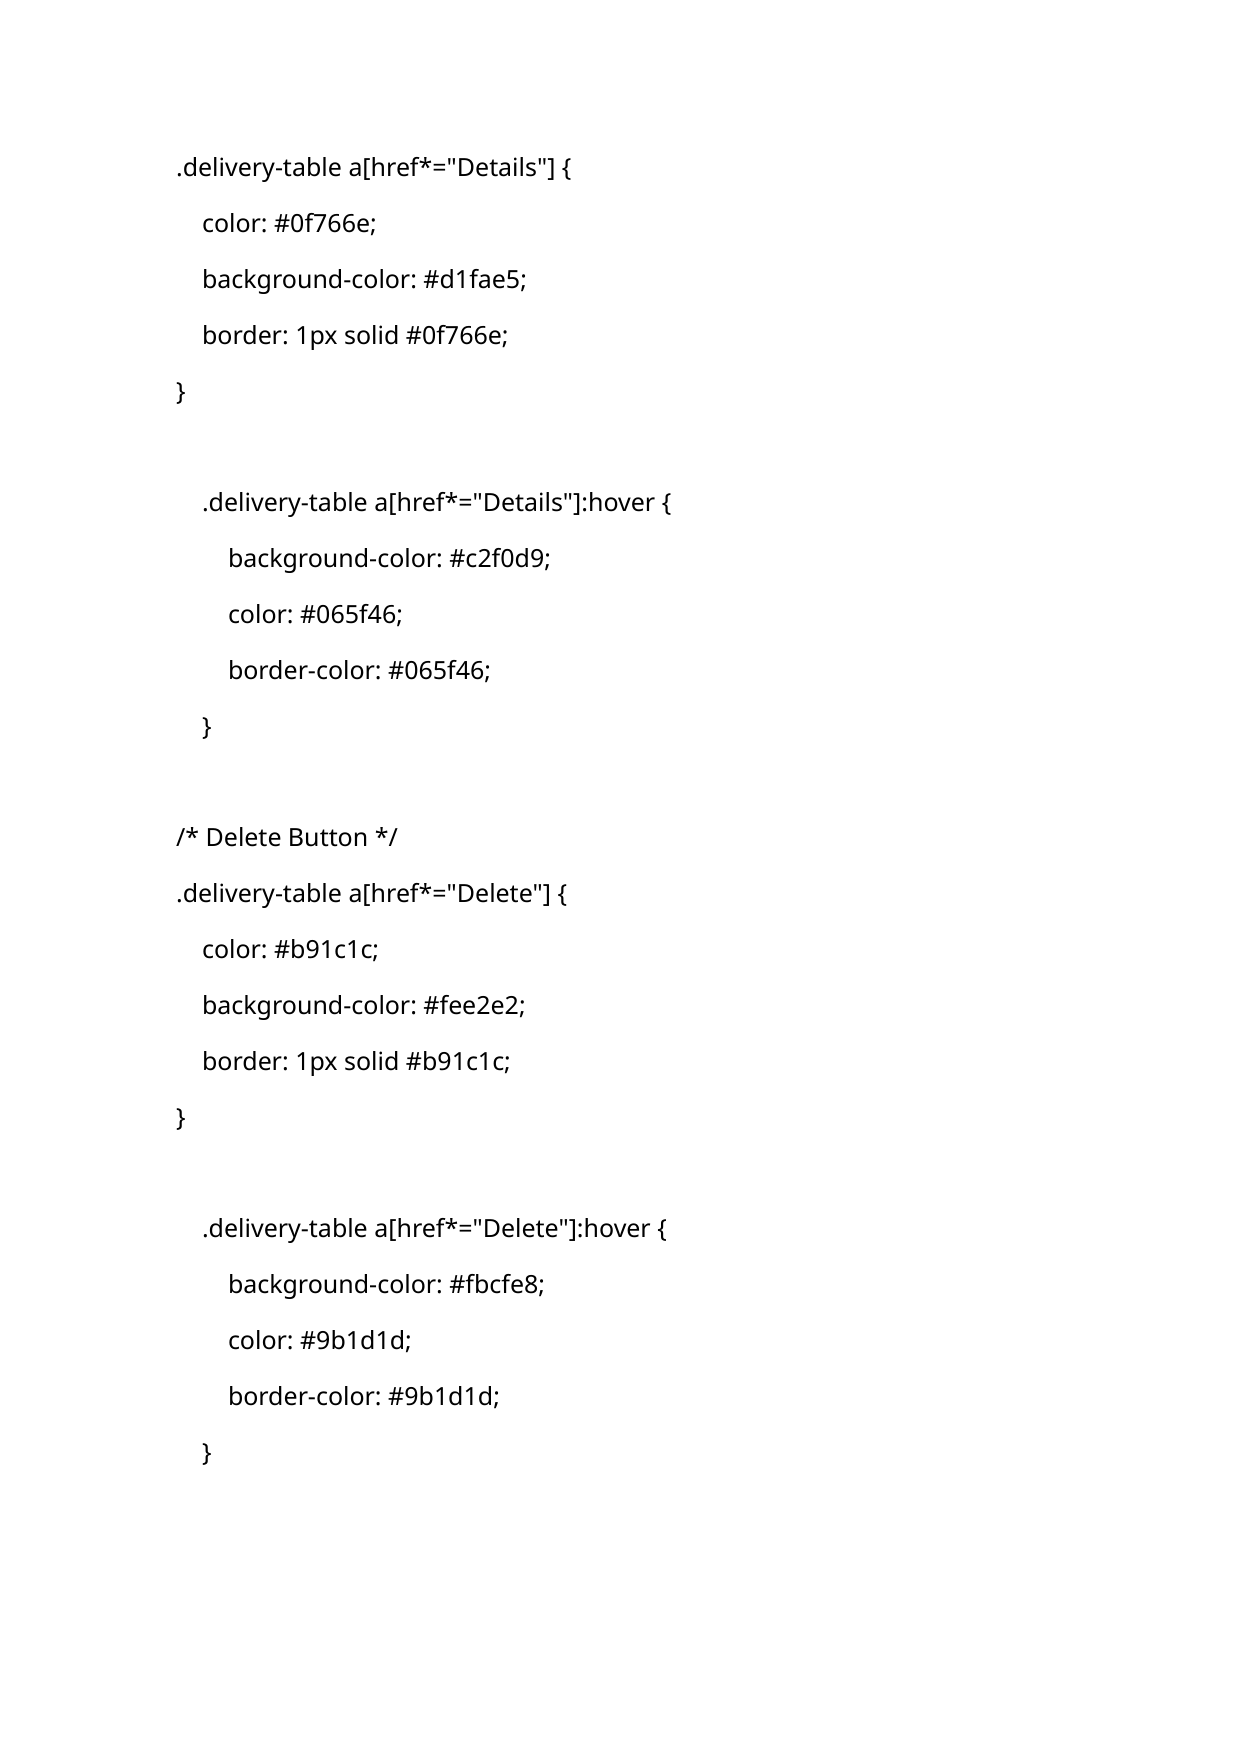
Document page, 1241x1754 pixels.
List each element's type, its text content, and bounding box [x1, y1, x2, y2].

text } [150, 373, 1090, 407]
text .delivery-table a[href*="Details"] { [150, 150, 1090, 184]
text .delivery-table a[href*="Delete"] { [150, 876, 1090, 910]
text color: #b91c1c; [150, 932, 1090, 966]
text background-color: #fee2e2; [150, 987, 1090, 1022]
text background-color: #c2f0d9; [150, 541, 1090, 575]
text } [150, 1434, 1090, 1468]
text } [150, 1099, 1090, 1133]
text border-color: #065f46; [150, 652, 1090, 687]
text .delivery-table a[href*="Details"]:hover { [150, 485, 1090, 519]
text border: 1px solid #0f766e; [150, 317, 1090, 352]
text color: #065f46; [150, 597, 1090, 631]
text /* Delete Button */ [150, 820, 1090, 854]
text color: #0f766e; [150, 206, 1090, 240]
text border-color: #9b1d1d; [150, 1378, 1090, 1412]
text background-color: #d1fae5; [150, 262, 1090, 296]
text } [150, 708, 1090, 742]
text .delivery-table a[href*="Delete"]:hover { [150, 1211, 1090, 1245]
text color: #9b1d1d; [150, 1322, 1090, 1357]
text border: 1px solid #b91c1c; [150, 1043, 1090, 1077]
text background-color: #fbcfe8; [150, 1267, 1090, 1301]
